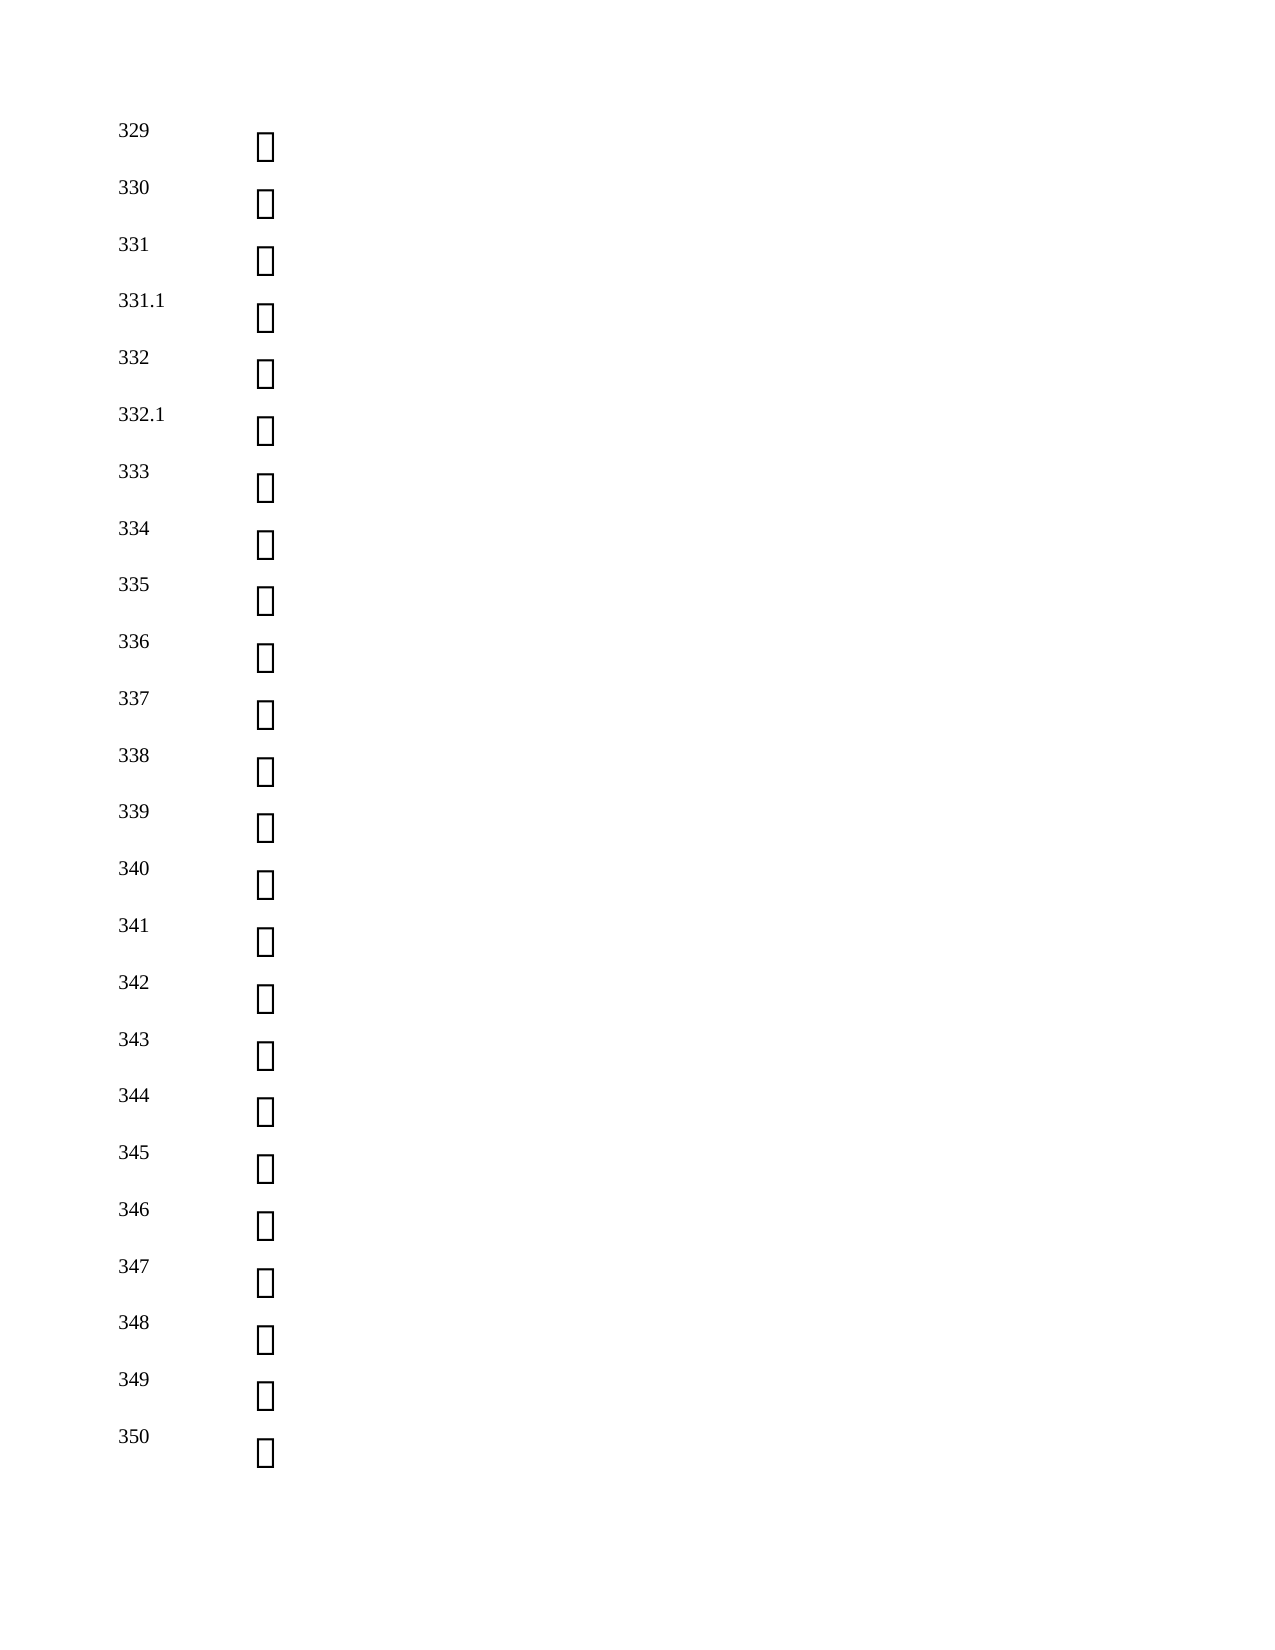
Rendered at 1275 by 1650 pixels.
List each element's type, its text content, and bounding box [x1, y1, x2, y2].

table_cell 331.1 [118, 289, 253, 345]
table_cell 𒛖 [253, 459, 466, 516]
table_cell 344 [118, 1083, 253, 1140]
table_cell 𒛟 [253, 970, 466, 1026]
table_cell 𒛑 [253, 175, 466, 232]
table_cell 345 [118, 1140, 253, 1197]
table_cell 329 [118, 118, 253, 175]
table_cell 𒛡 [253, 1083, 466, 1140]
table_cell 𒛓 [253, 289, 466, 345]
table_cell 𒛢 [253, 1140, 466, 1197]
table_cell 331 [118, 232, 253, 288]
table_cell 336 [118, 629, 253, 686]
table_cell 𒛤 [253, 1254, 466, 1310]
table_cell 𒛞 [253, 913, 466, 970]
table_cell 332 [118, 345, 253, 402]
table_cell 337 [118, 686, 253, 743]
table_cell 350 [118, 1424, 253, 1481]
table_cell 𒛒 [253, 232, 466, 288]
table_cell 338 [118, 743, 253, 799]
table_cell 340 [118, 856, 253, 913]
table_cell 348 [118, 1310, 253, 1367]
table_cell 𒛧 [253, 1424, 466, 1481]
table_cell 𒛚 [253, 686, 466, 743]
table_cell 346 [118, 1197, 253, 1253]
table_cell 330 [118, 175, 253, 232]
table_cell 𒛛 [253, 743, 466, 799]
table_cell 341 [118, 913, 253, 970]
table_cell 𒛦 [253, 1367, 466, 1424]
table_cell 𒛙 [253, 629, 466, 686]
table_cell 𒛔 [253, 345, 466, 402]
table_cell 𒛣 [253, 1197, 466, 1253]
table_cell 335 [118, 572, 253, 629]
table_cell 𒛕 [253, 402, 466, 459]
table_cell 333 [118, 459, 253, 516]
table_cell 334 [118, 516, 253, 572]
table_cell 𒛐 [253, 118, 466, 175]
table_cell 349 [118, 1367, 253, 1424]
table_cell 𒛗 [253, 516, 466, 572]
table_cell 342 [118, 970, 253, 1026]
table_cell 𒛥 [253, 1310, 466, 1367]
table_cell 𒛠 [253, 1026, 466, 1083]
table_cell 𒛘 [253, 572, 466, 629]
table_cell 332.1 [118, 402, 253, 459]
table_cell 347 [118, 1254, 253, 1310]
table_cell 343 [118, 1026, 253, 1083]
table_cell 339 [118, 799, 253, 856]
table_cell 𒛜 [253, 799, 466, 856]
table_cell 𒛝 [253, 856, 466, 913]
